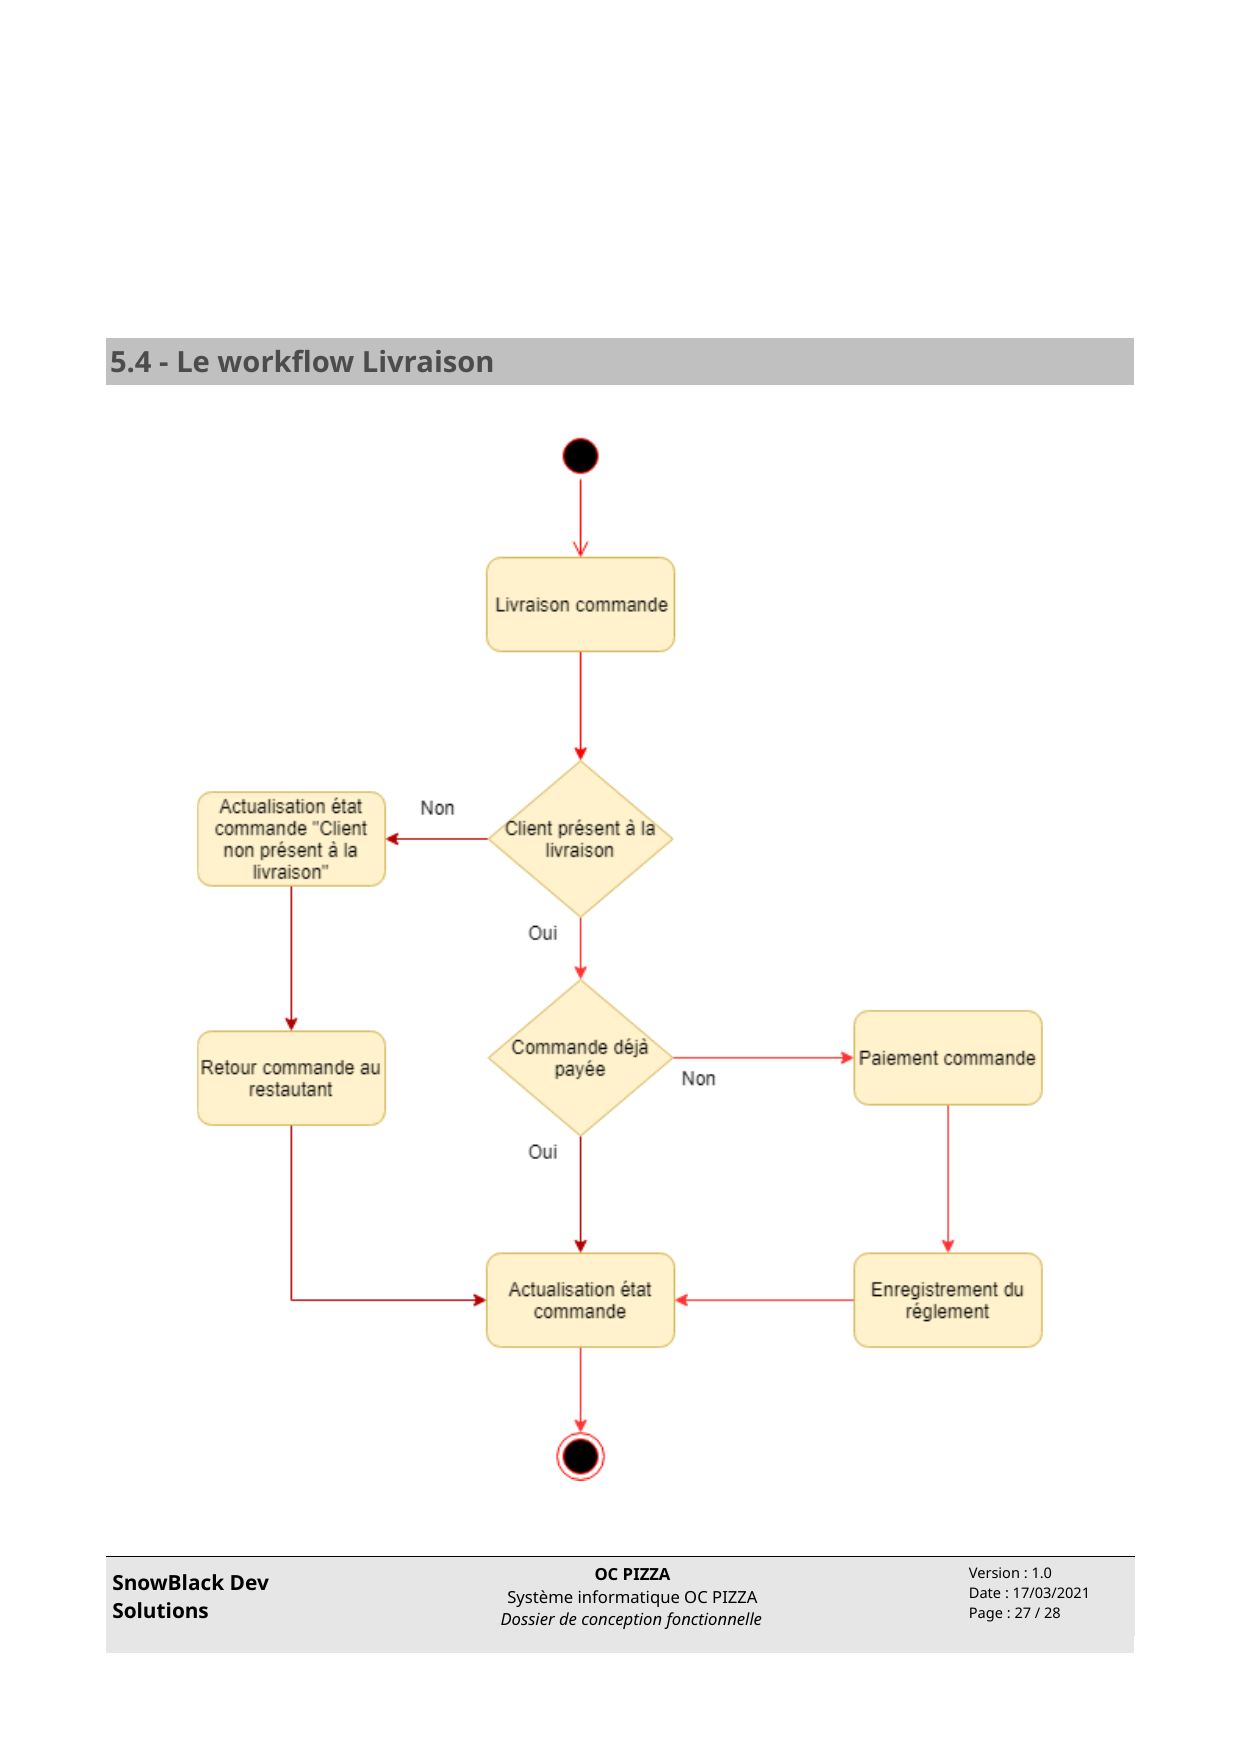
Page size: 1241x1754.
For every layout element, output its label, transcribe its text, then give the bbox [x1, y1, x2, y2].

picture [197, 432, 1043, 1481]
subtitle Le workflow Livraison [107, 339, 1133, 384]
